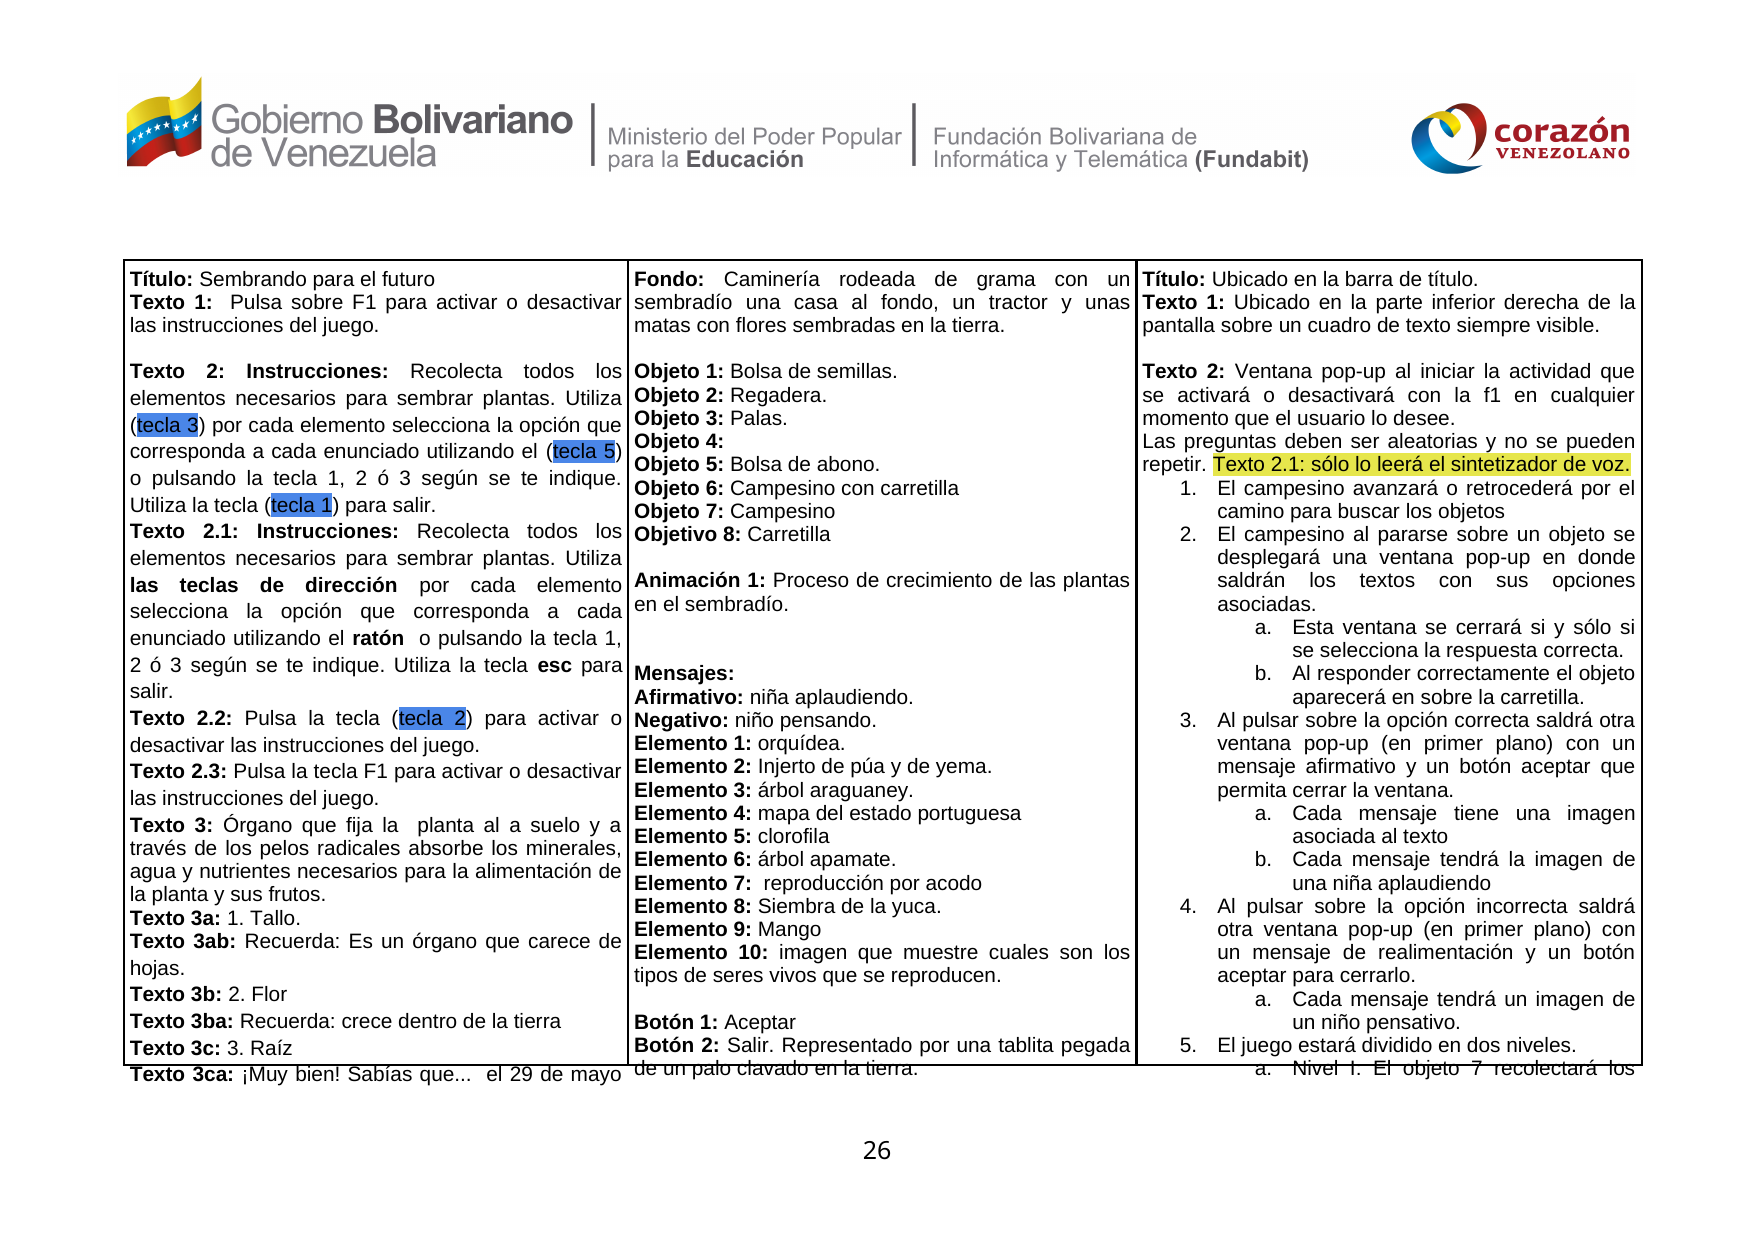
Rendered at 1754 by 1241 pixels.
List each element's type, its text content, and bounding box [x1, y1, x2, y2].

table_cell Título: Sembrando para el futuro Texto 1: Pulsa sobre F1 para activar o desactivar las instrucciones del juego. Texto 2: Instrucciones: Recolecta todos los elementos necesarios para sembrar plantas. Utiliza (tecla 3) por cada elemento selecciona la opción que corresponda a cada enunciado utilizando el (tecla 5) o pulsando la tecla 1, 2 ó 3 según se te indique. Utiliza la tecla (tecla 1) para salir. Texto 2.1: Instrucciones: Recolecta todos los elementos necesarios para sembrar plantas. Utiliza las teclas de dirección por cada elemento selecciona la opción que corresponda a cada enunciado utilizando el ratón o pulsando la tecla 1, 2 ó 3 según se te indique. Utiliza la tecla esc para salir. Texto 2.2: Pulsa la tecla (tecla 2) para activar o desactivar las instrucciones del juego. Texto 2.3: Pulsa la tecla F1 para activar o desactivar las instrucciones del juego. Texto 3: Órgano que fija la planta al a suelo y a través de los pelos radicales absorbe los minerales, agua y nutrientes necesarios para la alimentación de la planta y sus frutos. Texto 3a: 1. Tallo. Texto 3ab: Recuerda: Es un órgano que carece de hojas. Texto 3b: 2. Flor Texto 3ba: Recuerda: crece dentro de la tierra Texto 3c: 3. Raíz Texto 3ca: ¡Muy bien! Sabías que... el 29 de mayo de 1948 se declara el Araguaney árbol nacional de Venezuela. Texto 4: Órgano que transpira, sostiene las hojas y transporta los minerales y el agua desde la raíz mediante un complejo sistema de conductos. Texto 4a: 1. Hoja. Texto 4ab: Recuerda: Crece en sentido contrario a la raíz. Texto 4b: Raíz. Texto 4ba: Recuerda: De él salen las ramas, las flores y los frutos. Texto 4c: Tallo. Texto 4ca: ¡Excelente! Sabías que... el árbol de Apamate es primo hermano del Araguaney, el color de sus flores varia entre lila y rosado. Texto 5: Órgano que realizan la transformación de los componentes básicos (agua y minerales) en los nutrientes. Texto 5a: Hojas. Texto 5ab: ¡Muy bien! El color verde que tienen las hojas es debido a una sustancia llamada clorofila. Texto 5b: Raíz. Texto 5ba: Recuerda: son verdes y salen del tallo. Texto 5c: Flor. Texto 5ca: Recuerda: son delgadas y su forma es semejante a la de una gota. Texto 6: Órgano reproductor de las plantas. Texto 6a: Flor Texto 6ab: ¡Excelente! La Orquídea venezolana es originaria de la Cordillera de la Costa. El 23 de Mayo de 1951, por decreto oficial, fue declarada como la flor nacional. Texto 6b: Tallo Texto 6ba: Recuerda: tienen una célula sexual femenina y una célula sexual masculina. Texto 6c: Hoja Texto 6ca: Recuerda: tienen diferentes colores y formas. Texto 7: Proceso que permite a los seres vivos crear otros seres vivos semejantes o iguales a ellos mismos. Texto 7a: Acodo. Texto 7ab: Recuerda: existen 2 tipos y ellas son sexual y asexual. Texto 7b: Reproducción. Texto 7ba: ¡Excelente! La reproducción es una de las funciones más importantes de los seres vivos, porque permite la continuidad de las especies. Texto 7c: Injerto. Texto 7ca: Recuerda: La germinación es el proceso por el cual una semilla da origen a un nuevo ser. Texto 8: Reproducción en la cual un sólo organismo da origen a un nuevo ser. Texto 8a: Reproducción sexual. Texto 8ab: Recuerda: este tipo de reproducción puede darse por medio de gajos, estacas o esquejes. Texto 8b: Reproducción asexual. Texto 8ba: ¡Muy bien! La yuca se reproduce asexualmente. La yuca es un tubérculo que en nuestro país se da frecuentemente. Texto 9: Reproducción en la cual un nuevo ser se forma por la unión de una célula femenina y una célula masculina. Texto 9a: Reproducción sexual. Texto 9ab: ¡Muy bien! El mango es un fruto típico de Venezuela se reproduce de forma sexual. Texto 9b: Reproducción asexual. Texto 9ba: Recuerda: las personas y los animales también se reproducen con la unión de las células masculinas y femeninas. Texto 10: Conjunto de técnicas y conocimientos para cultivar la tierra. Texto 10a: Agricultura. Texto 10ab: ¡Excelente!. Sabías que en Venezuela el principal estado productor de Maíz es: Portuguesa. Texto 10b: Siembra. Texto 10ba: Recuerda: es necesario el tratamiento de los suelos. Texto 10c: Injerto. Texto 10ca: Recuerda: Se desarrolla el cultivo de vegetales. Texto 11: Proceso mediante el cual se dobla una rama, se entierra y cuando tenga raíces, se separa de la planta madre. Texto 11a: Tipo de reproducción asexual por acodo. Texto 11ab: ¡Muy bien! Se dice que la mejor época del año para que la reproducción asexual por acodo se produzca es en primavera. Texto 11b: Unión de células masculinas y femeninas. Texto 11ba: Recuerda: La madera de la rama debe ser tierna. Texto 11c: Tipo de reproducción asexual por injerto. Texto 11ca: Recuerda: la mora se reproduce poniendo en práctica este método. Texto 12: Consiste en introducir un fragmento de tallo a otra planta, ambas de la misma especie, formando una nueva planta. Texto 12a: Tipo de reproducción asexual por acodo. Texto 12ab: Recuerda: Este tipo de reproducción permite la creación de una nueva planta con las características de otras 2 plantas. Texto 12b: Unión de células masculinas y células femeninas. Texto 12ba: Recuerda: Esta técnica también sirve para conservar las características de una planta. Texto 12c: Tipo de reproducción Asexual por injerto. Texto 12ca: ¡Excelente! Hay dos tipos de injerto ellos son llamados de Púa y de Yema. Texto 13: ¡Muy bien! Has finalizado el primer nivel. Texto 14: ¡Excelente! Pulsa la tecla escape o sobre el botón salir para ir al menú principal. Indicadores: Texto 15: Este sonido te indica que vas por el camino correcto. Texto 16: Este sonido te indica que has encontrado un obstáculo. Texto 16.1: Muévete hacia la derecha para iniciar el juego. Texto 17: Has recolectado todos los elementos de este nivel, avanza hasta el sembradío para completar la siembra. Texto 18: Pulsa Enter para continuar. Texto 19: Has encontrado. Texto 20: Selecciona la opción que corresponde al siguiente enunciado Texto 21: Opción número. Marcadores nivel I: Texto 22: Hacia arriba se encuentra el saco de semillas. Texto 23: Muévete a la derecha hasta encontrar la regadera. Texto 24: Hacia la derecha encontraras el último elemento. Texto 25: Hacia abajo encontraras la pala. Texto 27: Hacia la izquierda encontraras las semillas. Texto 28: Hacia la izquierda encontraras el último elemento. Marcadores nivel II: Texto 29: Hacia abajo encontraras el saco de semillas. Texto 30: Hacia la derecha encontraras mas elementos. Texto 31: Primero debes subir para buscar la carretilla. Texto 32: Hacia arriba se encuentra la regadera. Texto 33: Hacia la derecha encontraras otros elementos. Texto 34: Hacia la izquierda encontraras las semillas y hacia la derecha otros elementos. Texto 35: Hacia abajo encontraras la pala. Texto 36: Es recomendable que busques los otros elementos primero. Texto 37: Hacia arriba encontraras el controlador biológico. Texto 38: Hacia la izquierda quedan elementos por recolectar. Texto 39: Hacia la derecha encontraras el abono. Texto 40: Hacia la izquierda encontraras el ultimo elemento. Texto 41: Hacia abajo encontraras el abono. Texto 42: Hacia la izquierda quedan elementos sin recolectar. Texto 43: Hacia la izquierda encontraras el ultimo elementos. Botones: Botón 1: Salir [125, 261, 627, 1064]
picture [118, 73, 1636, 177]
table_cell Fondo: Caminería rodeada de grama con un sembradío una casa al fondo, un tractor y unas matas con flores sembradas en la tierra. Objeto 1: Bolsa de semillas. Objeto 2: Regadera. Objeto 3: Palas. Objeto 4: Objeto 5: Bolsa de abono. Objeto 6: Campesino con carretilla Objeto 7: Campesino Objetivo 8: Carretilla Animación 1: Proceso de crecimiento de las plantas en el sembradío. Mensajes: Afirmativo: niña aplaudiendo. Negativo: niño pensando. Elemento 1: orquídea. Elemento 2: Injerto de púa y de yema. Elemento 3: árbol araguaney. Elemento 4: mapa del estado portuguesa Elemento 5: clorofila Elemento 6: árbol apamate. Elemento 7: reproducción por acodo Elemento 8: Siembra de la yuca. Elemento 9: Mango Elemento 10: imagen que muestre cuales son los tipos de seres vivos que se reproducen. Botón 1: Aceptar Botón 2: Salir. Representado por una tablita pegada de un palo clavado en la tierra. Las teclas deberán ser diseñadas como las de la portátil canaima: Tecla 1: Escape Tecla 2: F1 Tecla 3: teclas de direcciones Tecla 4: Enter Tecla 5: Ratón [629, 261, 1135, 1064]
table_cell Título: Ubicado en la barra de título. Texto 1: Ubicado en la parte inferior derecha de la pantalla sobre un cuadro de texto siempre visible. Texto 2: Ventana pop-up al iniciar la actividad que se activará o desactivará con la f1 en cualquier momento que el usuario lo desee. Las preguntas deben ser aleatorias y no se pueden repetir. Texto 2.1: sólo lo leerá el sintetizador de voz. El campesino avanzará o retrocederá por el camino para buscar los objetos El campesino al pararse sobre un objeto se desplegará una ventana pop-up en donde saldrán los textos con sus opciones asociadas. Esta ventana se cerrará si y sólo si se selecciona la respuesta correcta. Al responder correctamente el objeto aparecerá en sobre la carretilla. Al pulsar sobre la opción correcta saldrá otra ventana pop-up (en primer plano) con un mensaje afirmativo y un botón aceptar que permita cerrar la ventana. Cada mensaje tiene una imagen asociada al texto Cada mensaje tendrá la imagen de una niña aplaudiendo Al pulsar sobre la opción incorrecta saldrá otra ventana pop-up (en primer plano) con un mensaje de realimentación y un botón aceptar para cerrarlo. Cada mensaje tendrá un imagen de un niño pensativo. El juego estará dividido en dos niveles. Nivel I: El objeto 7 recolectará los objetos 1, 2 y 3. Al finalizar aparecerá el un pop-up con el texto 13 y el botón 1 al pulsar aceptar se iniciará automáticamente el nivel II Nivel II: El objeto 7 recolectará los objetos 1, 2, 3, 4, 5 y 8 Al finalizar aparecerá el parte inferior izquierda un pop-up con el texto 14 y el botón 1. Este sustituirá el texto 1. DFV: al iniciar la pantalla el sintetizador debe decir Pantalla: Siembra la semilla y luego reproducir texto 2.1 + texto 2.3. Se deben agregar indicadores para que el usuario sepa en donde se encuentra sonido+texto15 sonido + texto16 Al recolectar todos los elementos se reproducirá el Texto 17 Luego de reproducir un texto de aprobación o de recuerda se reproducirá el texto 18 Al pararse sobre cada objeto deberá decir Texto 15 + la pregunta. Mensaje cuando lee preguntas y respuestas: Texto 19: + nombre del objeto + Texto 20 + pregunta + Texto 21 + numero de la opción + texto x (se repite dependiendo de la cantidad de opciones). si responde incorrectamente vuelve a preguntar: Texto 20 + pregunta + Texto 21 + numero de la opcion + texto x (se repite dependiendo de la cantidad de opciones). MARCADORES DE POSICIÓN NIVEL 1 SEMILLAS: Texto 22 Texto 23 Texto 24 PALA: Texto 25 REGADERA: Texto 26 Texto 27 Texto 28 MARCADORES DE POSICION NIVEL 2 Carretilla y Semilla Texto 29 Texto 30 Texto 31 Regadera Texto 32 Texto 33 Texto 34 Pala Texto 35 Texto 36 contralador biológico Texto 37 Texto 38 Texto 39 Texto 40 Abono Texto 41 Texto 42 Texto 43 [1138, 261, 1641, 1064]
